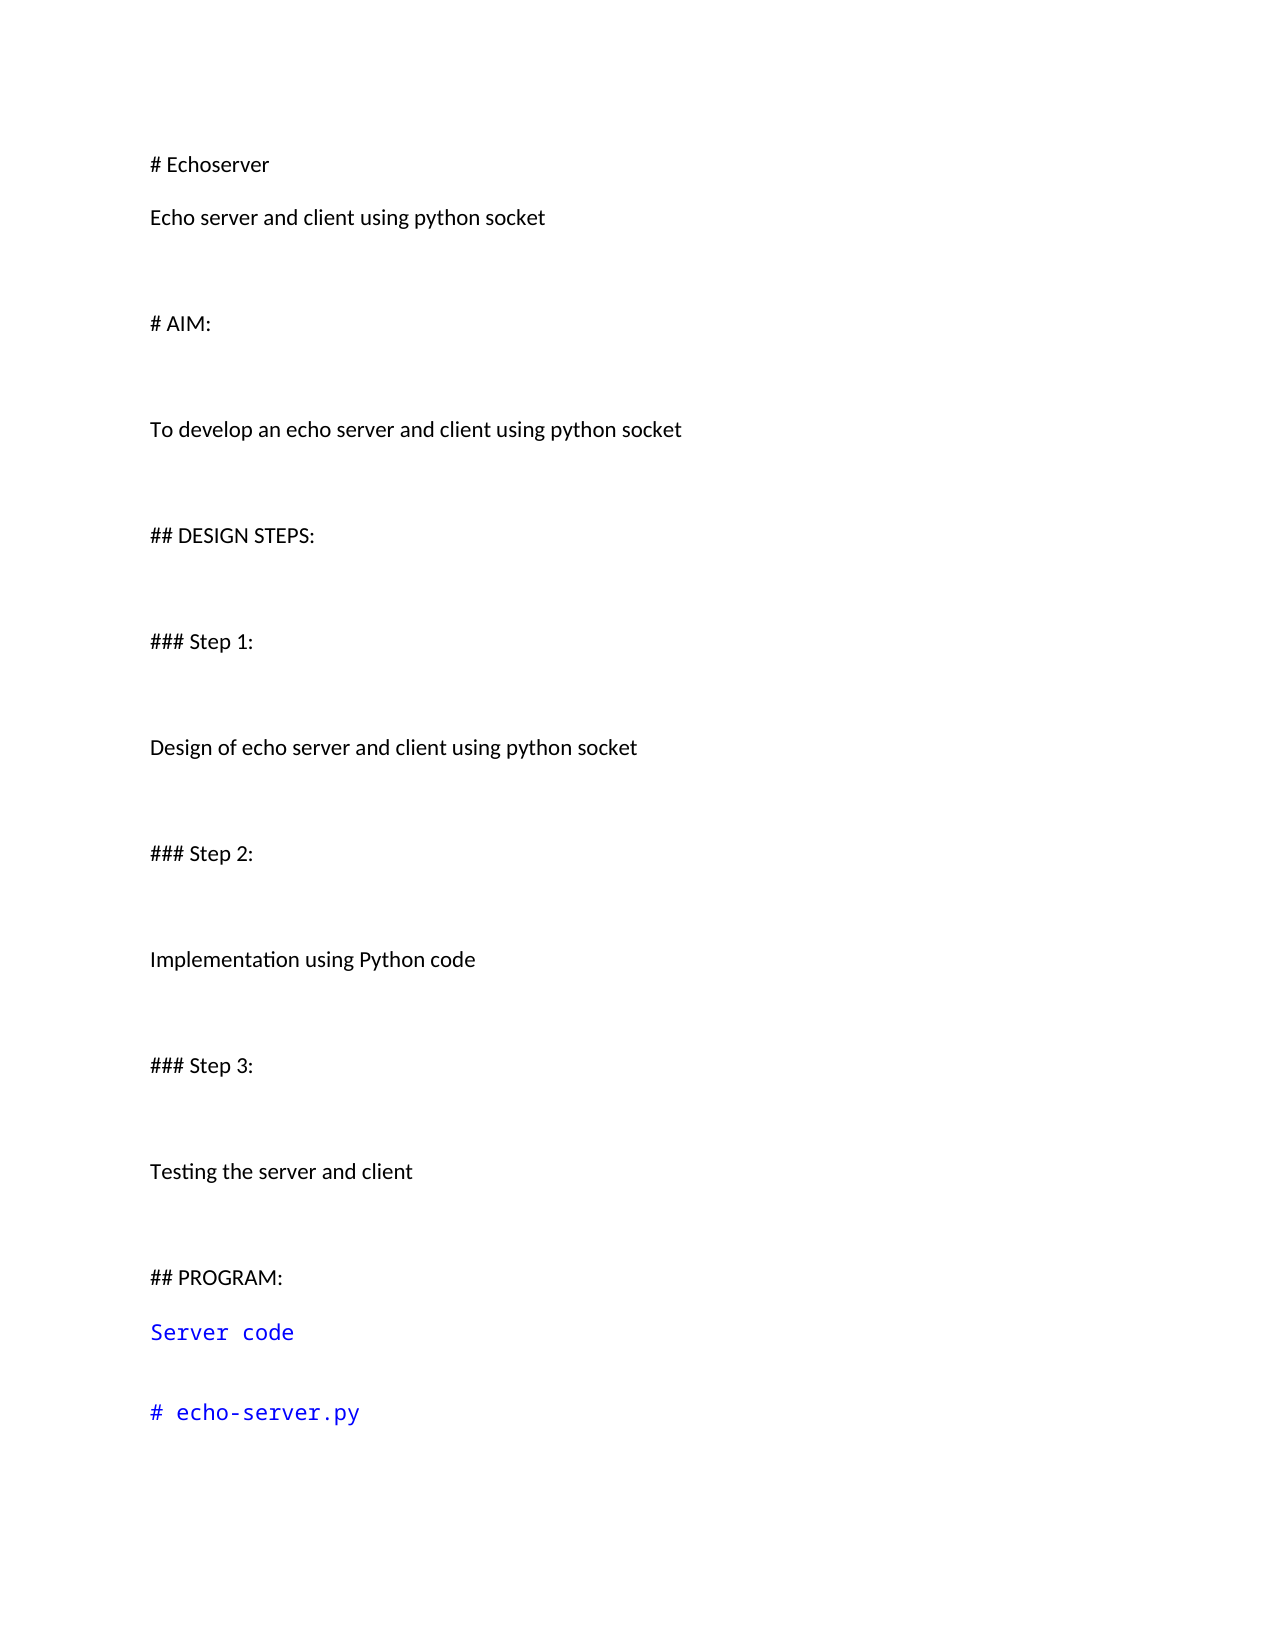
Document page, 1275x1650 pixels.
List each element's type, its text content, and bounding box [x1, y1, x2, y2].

text Server code [150, 1316, 1125, 1346]
text ### Step 2: [150, 839, 1125, 867]
text Design of echo server and client using python socket [150, 733, 1125, 761]
text # Echoserver [150, 150, 1125, 178]
text ## PROGRAM: [150, 1263, 1125, 1291]
text Echo server and client using python socket [150, 203, 1125, 231]
text ### Step 1: [150, 627, 1125, 655]
text Implementation using Python code [150, 945, 1125, 973]
text # AIM: [150, 309, 1125, 337]
text ### Step 3: [150, 1051, 1125, 1079]
text ## DESIGN STEPS: [150, 521, 1125, 549]
text Testing the server and client [150, 1157, 1125, 1185]
text # echo-server.py [150, 1397, 1125, 1427]
text To develop an echo server and client using python socket [150, 415, 1125, 443]
